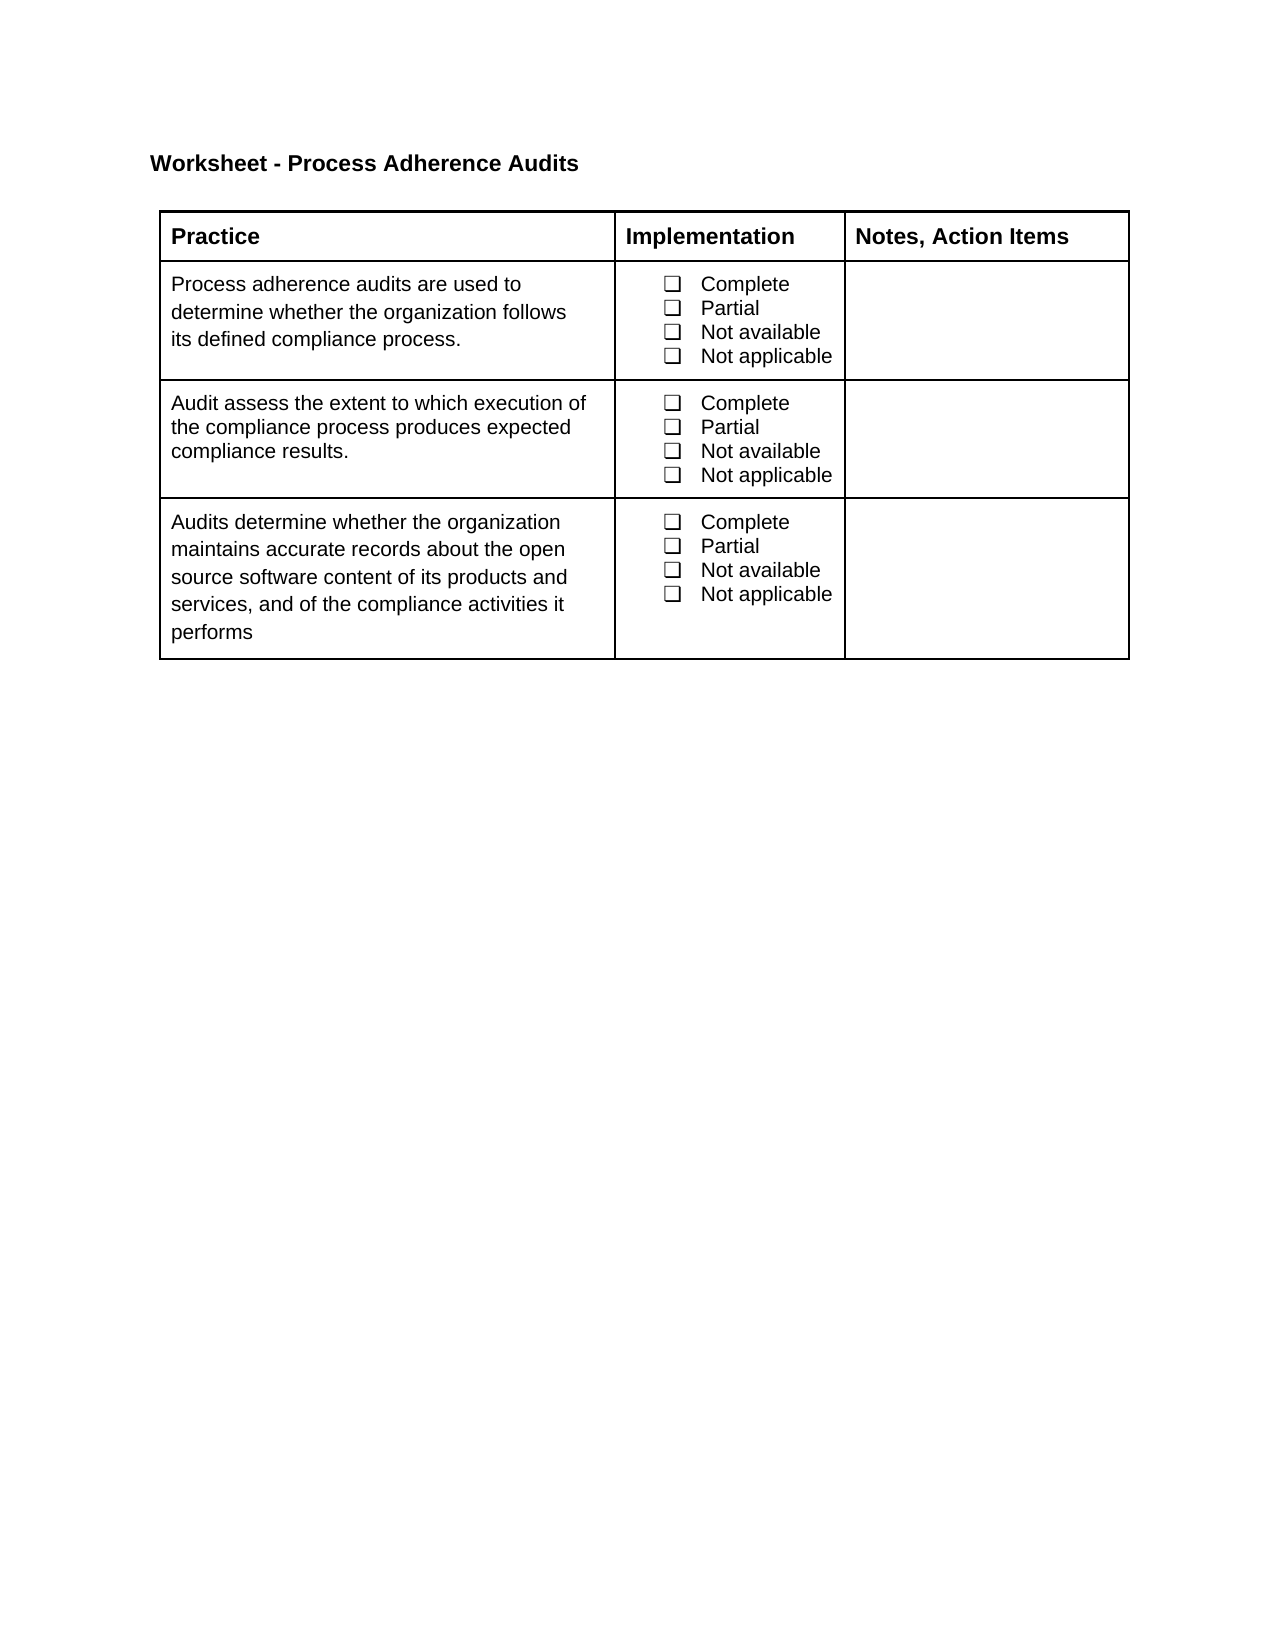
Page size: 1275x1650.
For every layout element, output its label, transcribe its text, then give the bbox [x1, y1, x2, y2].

table_cell Complete Partial Not available Not applicable [616, 381, 844, 497]
table_cell Complete Partial Not available Not applicable [616, 499, 844, 658]
table_cell Process adherence audits are used to determine whether the organization follows its defined compliance process. [161, 262, 614, 378]
table_header Implementation [616, 213, 844, 260]
table_cell Complete Partial Not available Not applicable [616, 262, 844, 378]
table_cell Audit assess the extent to which execution of the compliance process produces expected compliance results. [161, 381, 614, 497]
table_cell [846, 381, 1128, 497]
table_cell [846, 499, 1128, 658]
table_header Notes, Action Items [846, 213, 1128, 260]
text Worksheet - Process Adherence Audits [150, 150, 1125, 176]
table_cell [846, 262, 1128, 378]
table_cell Audits determine whether the organization maintains accurate records about the open source software content of its products and services, and of the compliance activities it performs [161, 499, 614, 658]
table_header Practice [161, 213, 614, 260]
